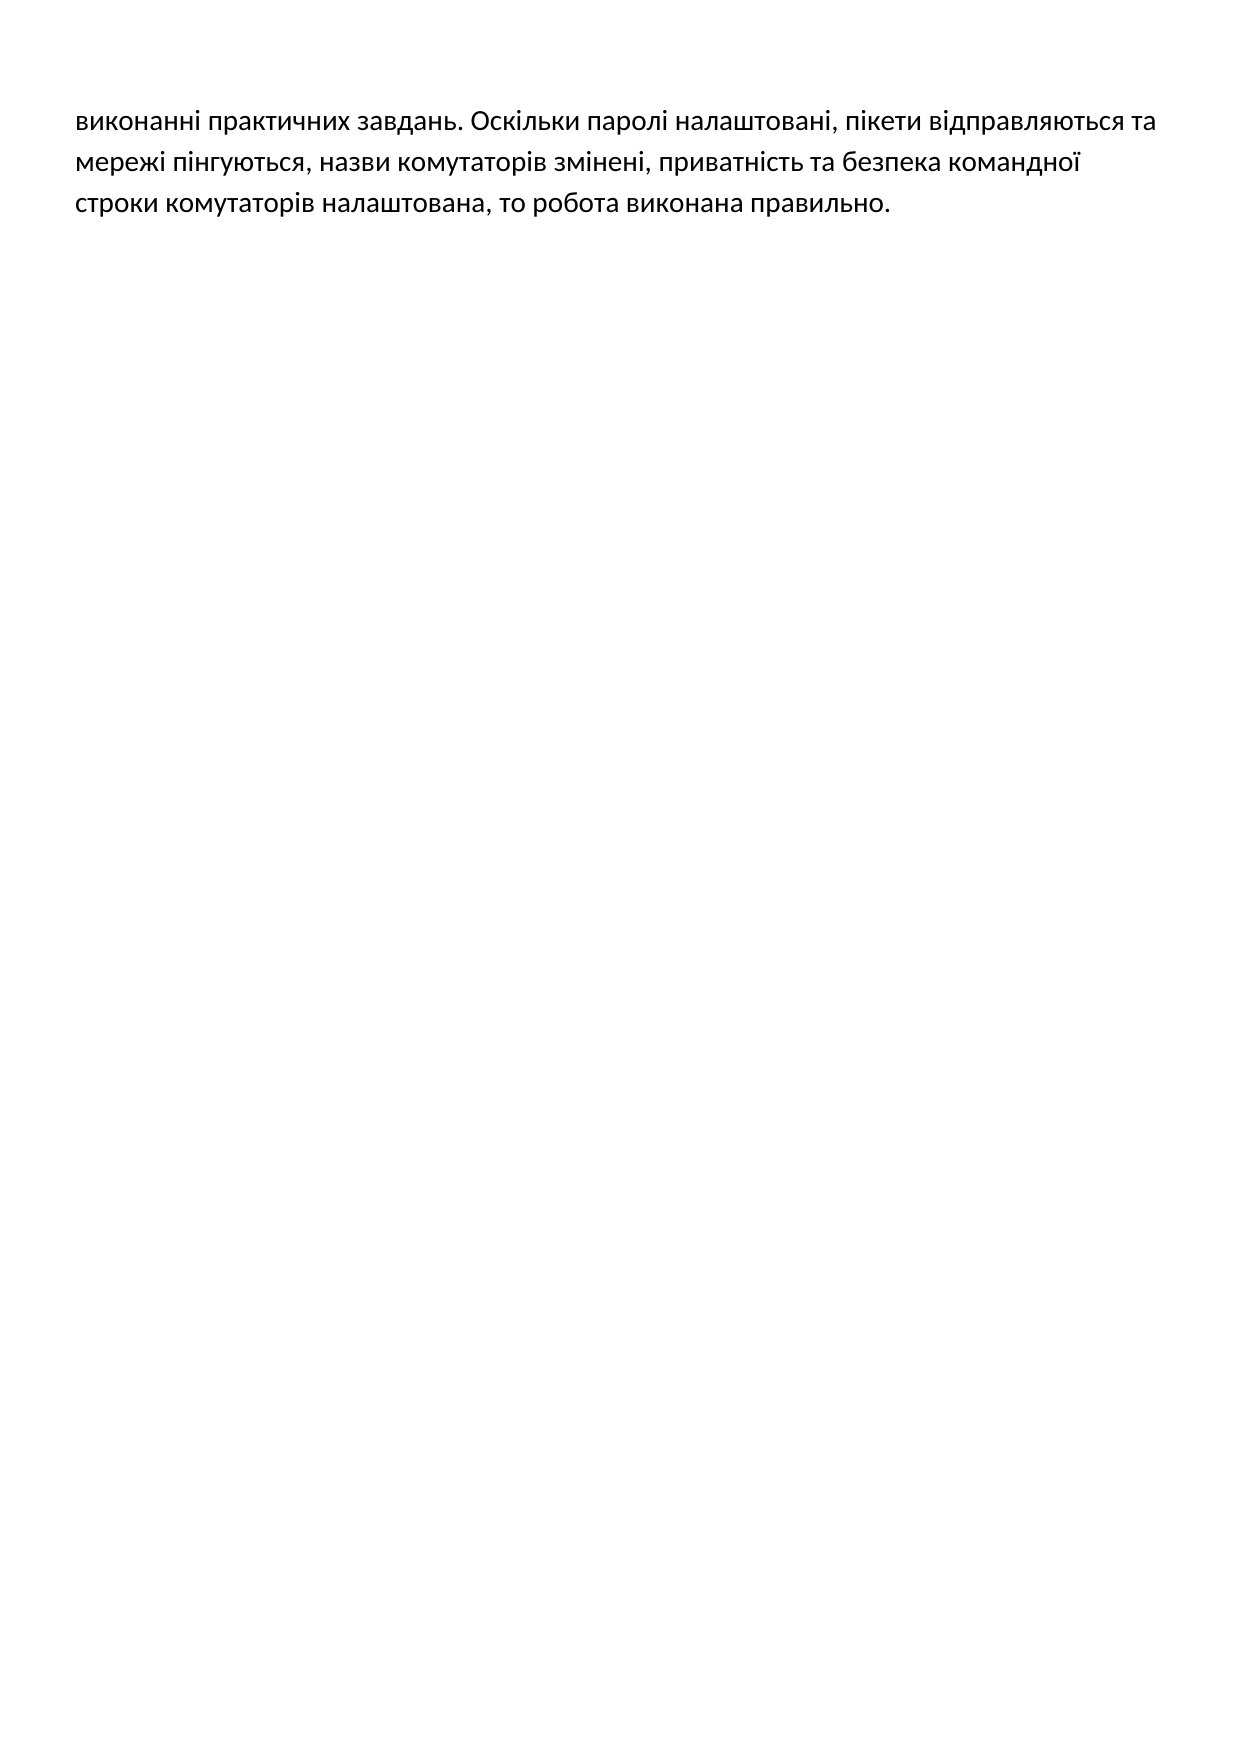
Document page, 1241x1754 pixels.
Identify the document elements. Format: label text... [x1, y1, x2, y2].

text виконанні практичних завдань. Оскільки паролі налаштовані, пікети відправляються та мережі пінгуються, назви комутаторів змінені, приватність та безпека командної строки комутаторів налаштована, то робота виконана правильно. [75, 102, 1165, 219]
